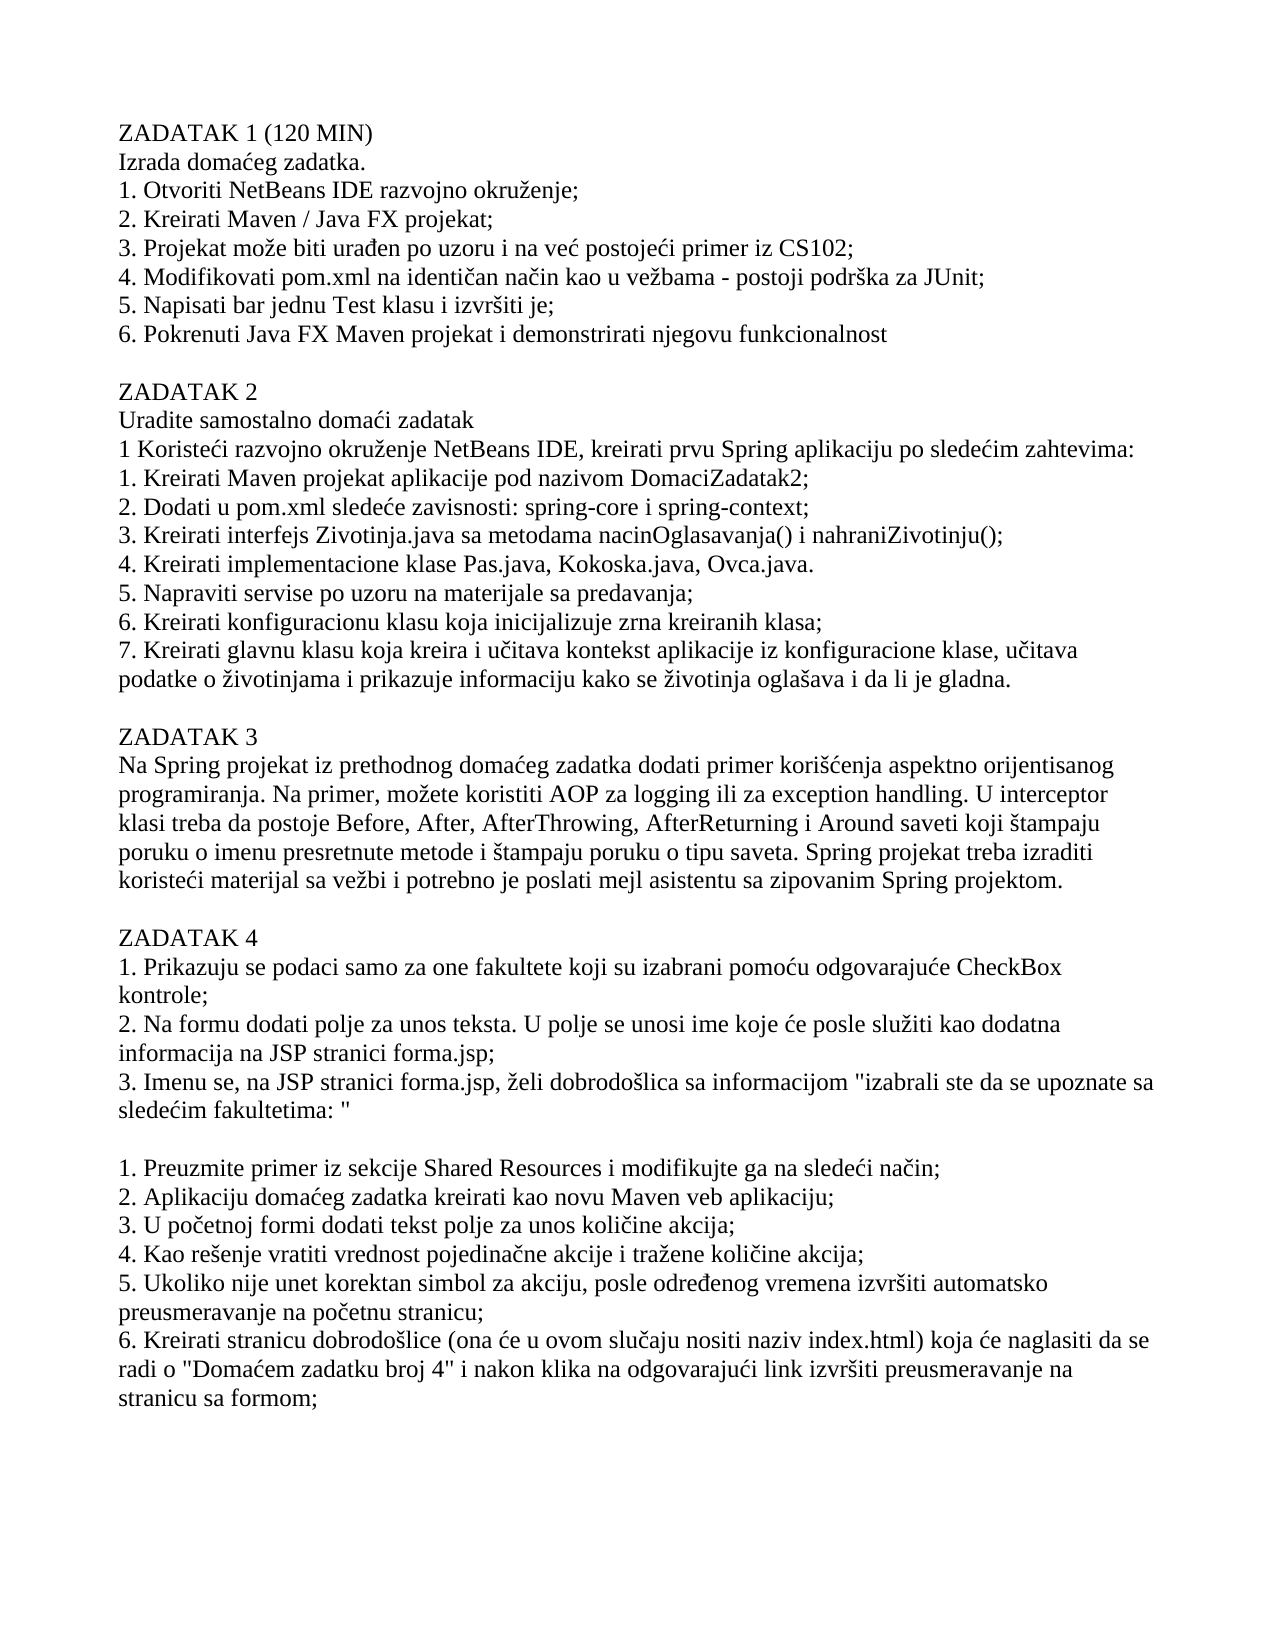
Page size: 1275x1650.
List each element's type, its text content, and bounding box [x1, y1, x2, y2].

text 5. Napraviti servise po uzoru na materijale sa predavanja; [118, 578, 1157, 607]
text 2. Aplikaciju domaćeg zadatka kreirati kao novu Maven veb aplikaciju; [118, 1182, 1157, 1211]
text 3. Kreirati interfejs Zivotinja.java sa metodama nacinOglasavanja() i nahraniZivotinju(); [118, 521, 1157, 549]
text 4. Modifikovati pom.xml na identičan način kao u vežbama - postoji podrška za JUnit; [118, 262, 1157, 291]
text 2. Kreirati Maven / Java FX projekat; [118, 204, 1157, 233]
text 3. U početnoj formi dodati tekst polje za unos količine akcija; [118, 1211, 1157, 1239]
text Uradite samostalno domaći zadatak [118, 406, 1157, 434]
text 7. Kreirati glavnu klasu koja kreira i učitava kontekst aplikacije iz konfiguracione klase, učitava podatke o životinjama i prikazuje informaciju kako se životinja oglašava i da li je gladna. [118, 636, 1157, 693]
text 6. Kreirati konfiguracionu klasu koja inicijalizuje zrna kreiranih klasa; [118, 607, 1157, 636]
text 3. Projekat može biti urađen po uzoru i na već postojeći primer iz CS102; [118, 233, 1157, 262]
text ZADATAK 2 [118, 377, 1157, 406]
text 1. Prikazuju se podaci samo za one fakultete koji su izabrani pomoću odgovarajuće CheckBox kontrole; [118, 952, 1157, 1009]
text 1 Koristeći razvojno okruženje NetBeans IDE, kreirati prvu Spring aplikaciju po sledećim zahtevima: 1. Kreirati Maven projekat aplikacije pod nazivom DomaciZadatak2; [118, 434, 1157, 492]
text Na Spring projekat iz prethodnog domaćeg zadatka dodati primer korišćenja aspektno orijentisanog programiranja. Na primer, možete koristiti AOP za logging ili za exception handling. U interceptor klasi treba da postoje Before, After, AfterThrowing, AfterReturning i Around saveti koji štampaju poruku o imenu presretnute metode i štampaju poruku o tipu saveta. Spring projekat treba izraditi koristeći materijal sa vežbi i potrebno je poslati mejl asistentu sa zipovanim Spring projektom. [118, 751, 1157, 894]
text 2. Dodati u pom.xml sledeće zavisnosti: spring-core i spring-context; [118, 492, 1157, 521]
text 5. Ukoliko nije unet korektan simbol za akciju, posle određenog vremena izvršiti automatsko preusmeravanje na početnu stranicu; [118, 1268, 1157, 1326]
text Izrada domaćeg zadatka. [118, 147, 1157, 176]
text 1. Otvoriti NetBeans IDE razvojno okruženje; [118, 176, 1157, 204]
text 1. Preuzmite primer iz sekcije Shared Resources i modifikujte ga na sledeći način; [118, 1153, 1157, 1182]
text ZADATAK 1 (120 MIN) [118, 118, 1157, 147]
text ZADATAK 4 [118, 923, 1157, 952]
text 4. Kao rešenje vratiti vrednost pojedinačne akcije i tražene količine akcija; [118, 1239, 1157, 1268]
text 3. Imenu se, na JSP stranici forma.jsp, želi dobrodošlica sa informacijom "izabrali ste da se upoznate sa sledećim fakultetima: " [118, 1067, 1157, 1124]
text 6. Kreirati stranicu dobrodošlice (ona će u ovom slučaju nositi naziv index.html) koja će naglasiti da se radi o "Domaćem zadatku broj 4" i nakon klika na odgovarajući link izvršiti preusmeravanje na stranicu sa formom; [118, 1326, 1157, 1412]
text 4. Kreirati implementacione klase Pas.java, Kokoska.java, Ovca.java. [118, 549, 1157, 578]
text ZADATAK 3 [118, 722, 1157, 751]
text 6. Pokrenuti Java FX Maven projekat i demonstrirati njegovu funkcionalnost [118, 319, 1157, 348]
text 5. Napisati bar jednu Test klasu i izvršiti je; [118, 291, 1157, 319]
text 2. Na formu dodati polje za unos teksta. U polje se unosi ime koje će posle služiti kao dodatna informacija na JSP stranici forma.jsp; [118, 1009, 1157, 1067]
